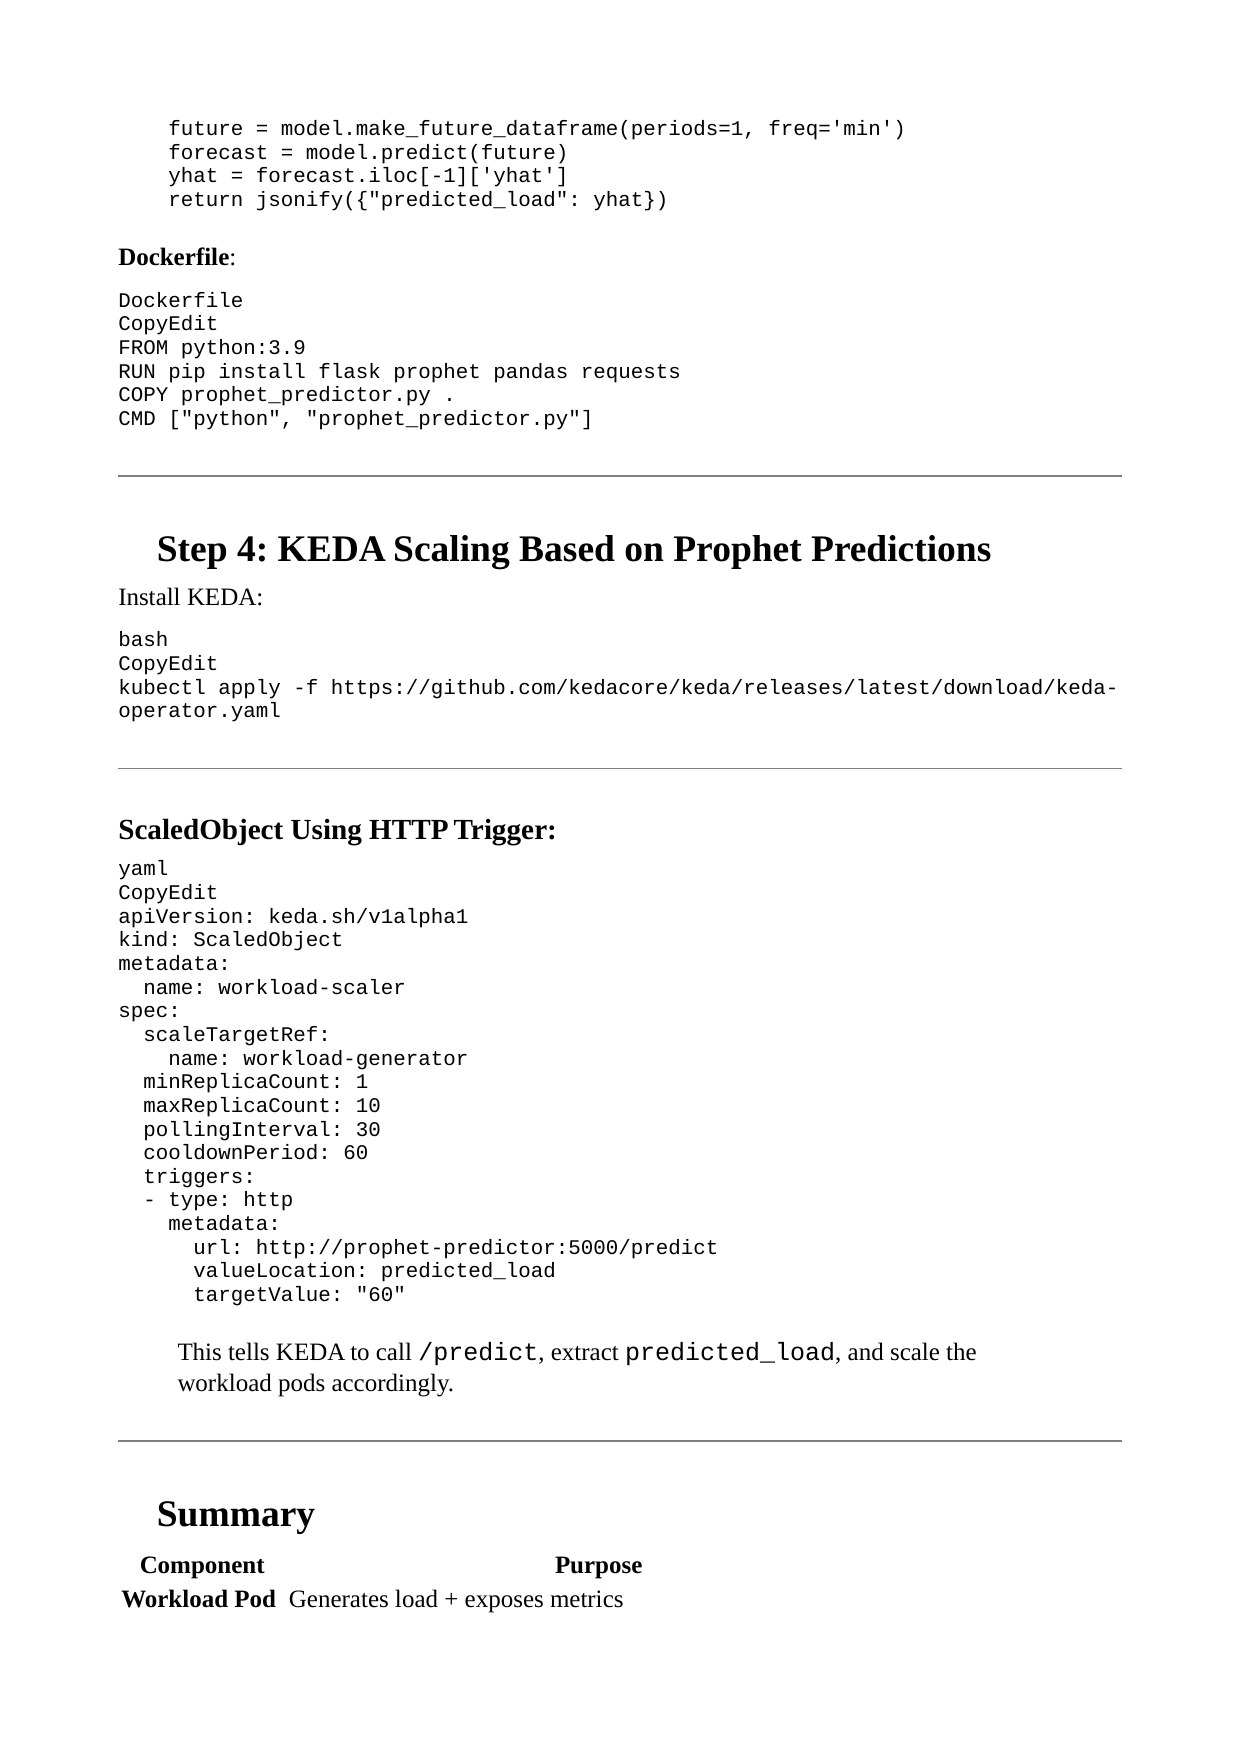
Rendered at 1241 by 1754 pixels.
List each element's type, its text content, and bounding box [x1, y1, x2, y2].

text targetValue: "60" [118, 1284, 1122, 1308]
text cooldownPeriod: 60 [118, 1142, 1122, 1166]
table_cell Generates load + exposes metrics [286, 1582, 911, 1616]
text forecast = model.predict(future) [118, 142, 1122, 165]
text - type: http [118, 1189, 1122, 1213]
table_header Purpose [286, 1547, 911, 1582]
text pollingInterval: 30 [118, 1118, 1122, 1142]
text Install KEDA: [118, 582, 1122, 611]
text CopyEdit [118, 653, 1122, 677]
text Dockerfile [118, 290, 1122, 313]
text scaleTargetRef: [118, 1024, 1122, 1048]
text maxReplicaCount: 10 [118, 1095, 1122, 1118]
subtitle ScaledObject Using HTTP Trigger: [118, 812, 1122, 846]
text FROM python:3.9 [118, 337, 1122, 361]
text spec: [118, 1000, 1122, 1024]
text bash [118, 629, 1122, 653]
text yaml [118, 858, 1122, 882]
text name: workload-generator [118, 1048, 1122, 1071]
text This tells KEDA to call /predict, extract predicted_load, and scale the workload pods accordingly. [177, 1337, 1063, 1397]
text COPY prophet_predictor.py . [118, 384, 1122, 408]
text yhat = forecast.iloc[-1]['yhat'] [118, 165, 1122, 189]
text return jsonify({"predicted_load": yhat}) [118, 189, 1122, 213]
text CopyEdit [118, 882, 1122, 906]
text Dockerfile: [118, 242, 1122, 271]
text minReplicaCount: 1 [118, 1071, 1122, 1095]
text url: http://prophet-predictor:5000/predict [118, 1237, 1122, 1260]
text triggers: [118, 1166, 1122, 1189]
table_header Component [118, 1547, 286, 1582]
text CMD ["python", "prophet_predictor.py"] [118, 408, 1122, 432]
subtitle ✅ Step 4: KEDA Scaling Based on Prophet Predictions [118, 526, 1122, 569]
text kubectl apply -f https://github.com/kedacore/keda/releases/latest/download/keda-operator.yaml [118, 677, 1122, 724]
text metadata: [118, 1213, 1122, 1237]
text future = model.make_future_dataframe(periods=1, freq='min') [118, 118, 1122, 142]
text apiVersion: keda.sh/v1alpha1 [118, 906, 1122, 929]
text name: workload-scaler [118, 977, 1122, 1000]
text metadata: [118, 953, 1122, 977]
table_cell Workload Pod [118, 1582, 286, 1616]
text valueLocation: predicted_load [118, 1260, 1122, 1284]
text CopyEdit [118, 313, 1122, 337]
subtitle ✅ Summary [118, 1491, 1122, 1534]
text RUN pip install flask prophet pandas requests [118, 361, 1122, 384]
text kind: ScaledObject [118, 929, 1122, 953]
